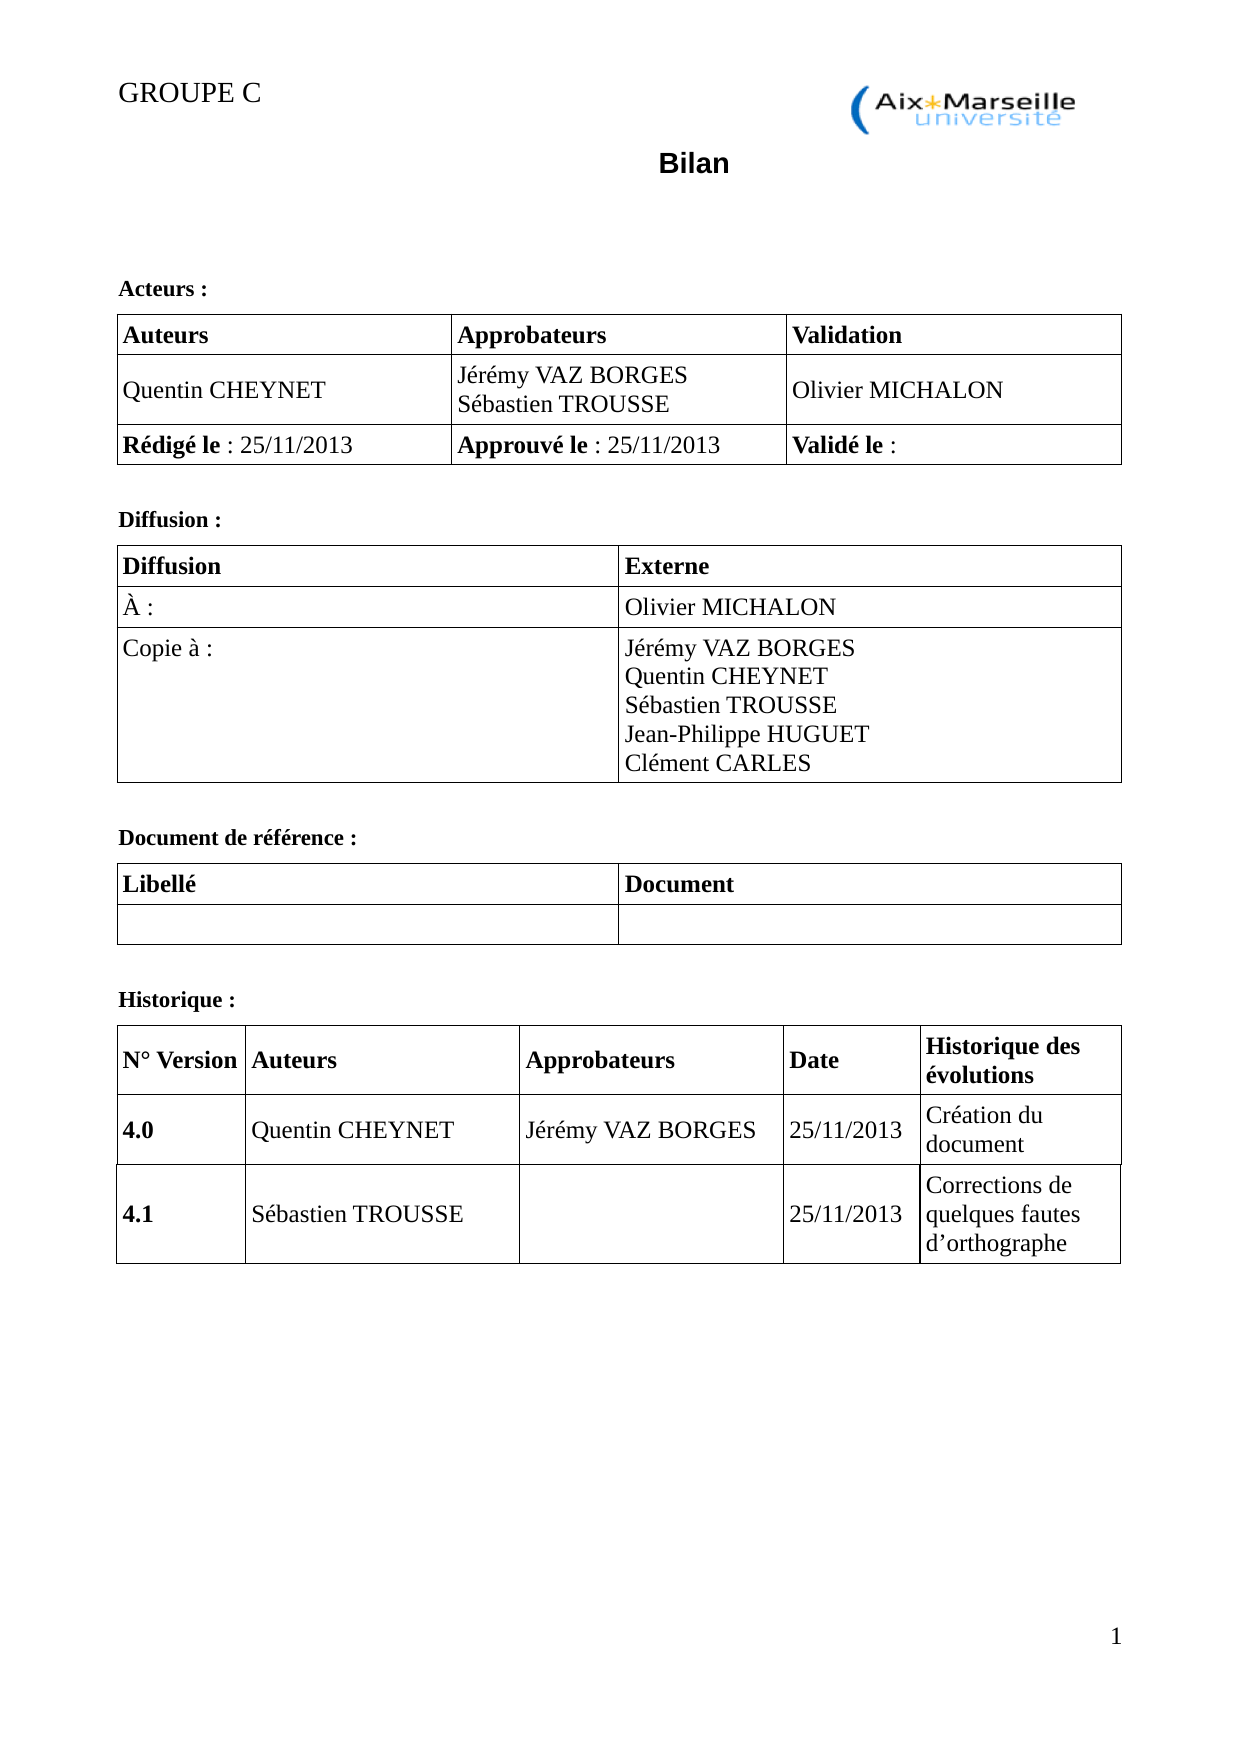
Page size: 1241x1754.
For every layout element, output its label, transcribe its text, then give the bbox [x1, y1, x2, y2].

table_cell Approuvé le : 25/11/2013 [452, 425, 786, 464]
table_header Approbateurs [452, 315, 786, 354]
table_cell 25/11/2013 [784, 1165, 919, 1263]
table_header Auteurs [118, 315, 451, 354]
table_header Validation [787, 315, 1121, 354]
table_cell Copie à : [118, 628, 618, 782]
table_header Historique des évolutions [921, 1026, 1121, 1094]
table_header N° Version [118, 1026, 245, 1094]
table_header Libellé [118, 864, 618, 903]
table_header Date [784, 1026, 920, 1094]
table_cell Validé le : [787, 425, 1121, 464]
table_cell Sébastien TROUSSE [246, 1165, 519, 1263]
table_cell 4.1 [117, 1165, 245, 1263]
table_cell 25/11/2013 [784, 1095, 920, 1164]
table_cell Jérémy VAZ BORGES Sébastien TROUSSE [452, 355, 786, 424]
table_cell Jérémy VAZ BORGES Quentin CHEYNET Sébastien TROUSSE Jean-Philippe HUGUET Clément CARLES [619, 628, 1121, 782]
text Diffusion : [118, 506, 1122, 532]
table_cell 4.0 [118, 1095, 245, 1164]
table_cell Corrections de quelques fautes d’orthographe [921, 1165, 1120, 1263]
table_cell Rédigé le : 25/11/2013 [118, 425, 451, 464]
subtitle Bilan [192, 146, 1122, 179]
table_header Externe [619, 546, 1121, 586]
table_cell Quentin CHEYNET [118, 355, 451, 424]
table_cell Quentin CHEYNET [246, 1095, 519, 1164]
table_cell À : [118, 587, 618, 626]
table_header Approbateurs [520, 1026, 783, 1094]
text Historique : [118, 986, 1122, 1012]
table_cell [520, 1165, 783, 1263]
table_header Diffusion [118, 546, 618, 586]
table_cell Jérémy VAZ BORGES [520, 1095, 783, 1164]
table_cell [118, 905, 618, 944]
table_header Document [619, 864, 1121, 903]
table_cell Création du document [921, 1095, 1121, 1164]
text Acteurs : [118, 274, 1122, 301]
text [1083, 75, 1122, 108]
text Document de référence : [118, 824, 1122, 850]
table_cell [619, 905, 1121, 944]
text GROUPE C [118, 75, 841, 108]
table_cell Olivier MICHALON [787, 355, 1121, 424]
table_cell Olivier MICHALON [619, 587, 1121, 626]
table_header Auteurs [246, 1026, 519, 1094]
